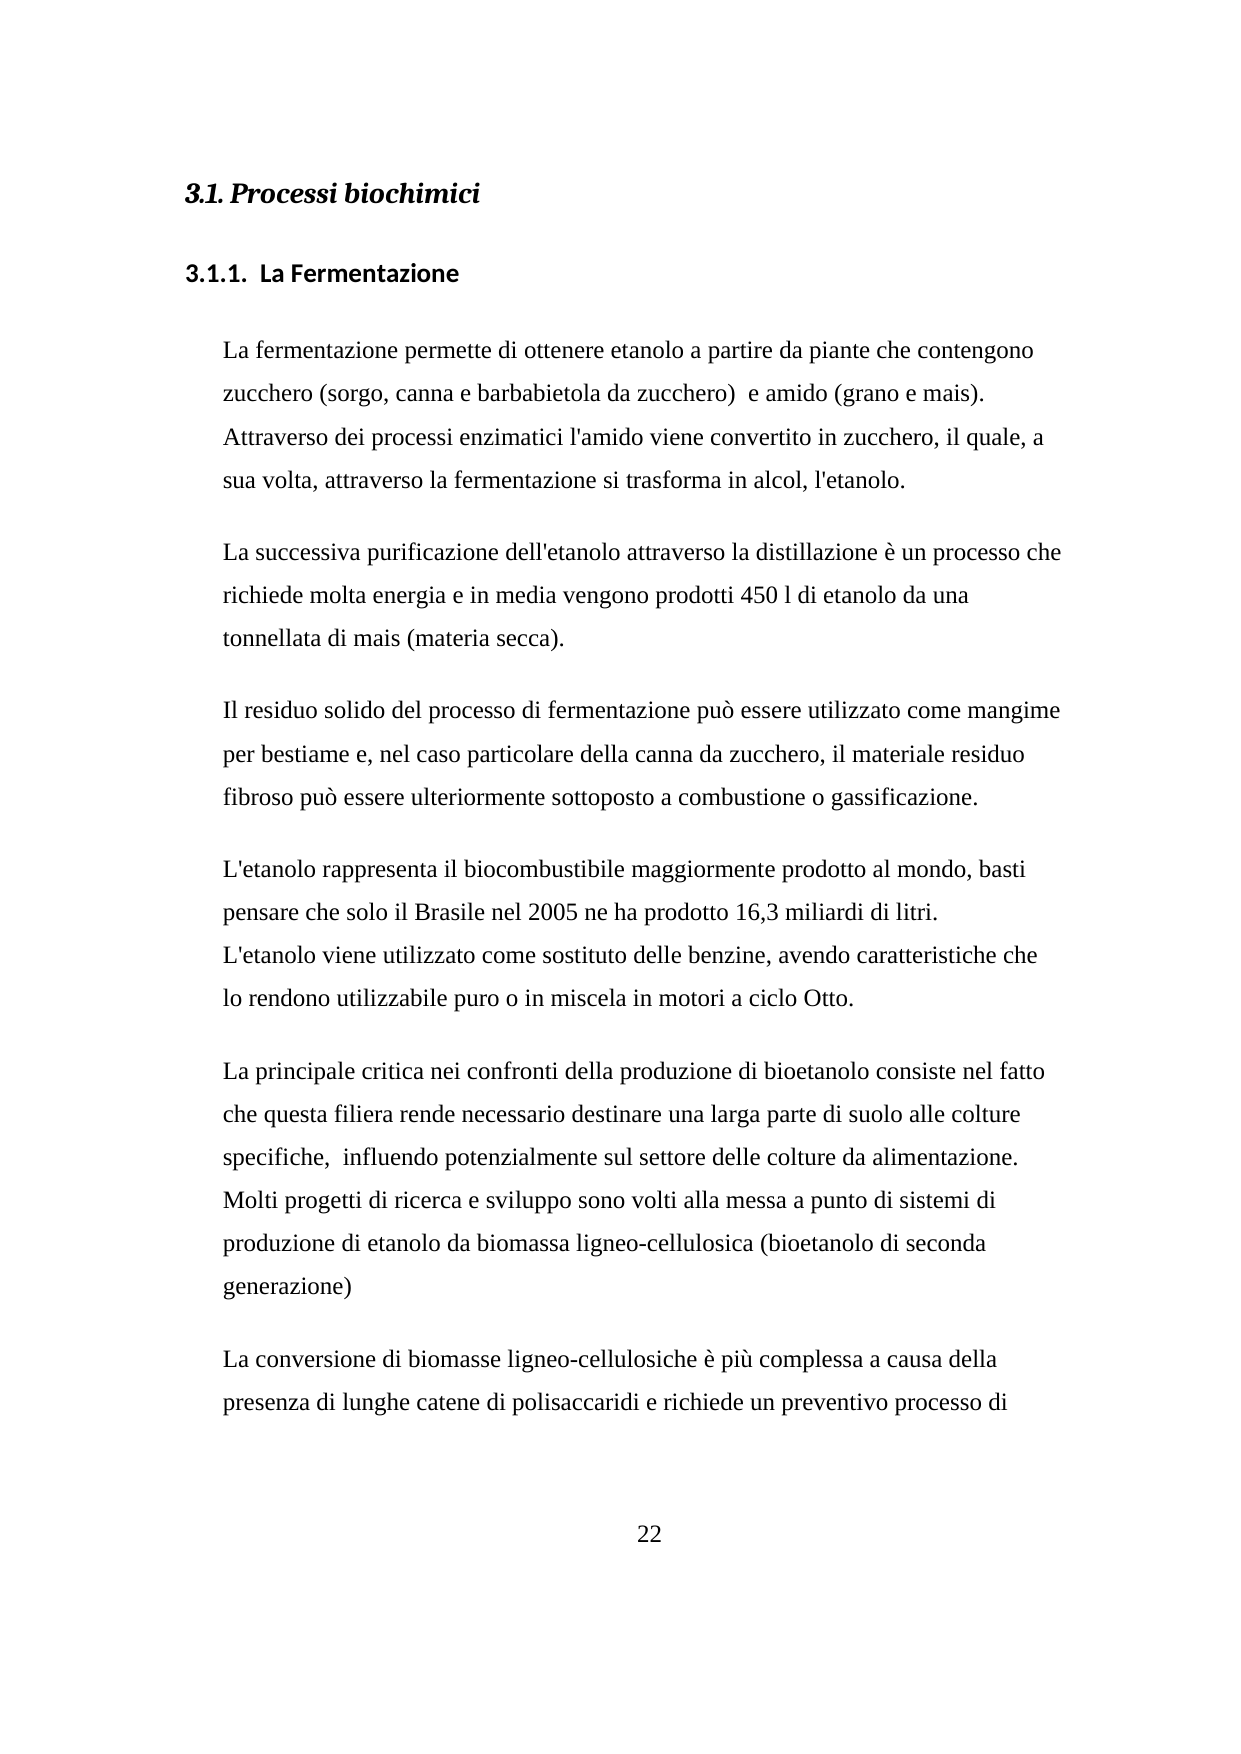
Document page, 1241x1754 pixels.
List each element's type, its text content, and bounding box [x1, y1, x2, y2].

subtitle La Fermentazione [185, 257, 1063, 290]
list Molti progetti di ricerca e sviluppo sono volti alla messa a punto di sistemi di produzione di etanolo da biomassa ligneo-cellulosica (bioetanolo di seconda generazione) [185, 1185, 1063, 1300]
list Attraverso dei processi enzimatici l'amido viene convertito in zucchero, il quale, a sua volta, attraverso la fermentazione si trasforma in alcol, l'etanolo. [185, 422, 1063, 493]
list Il residuo solido del processo di fermentazione può essere utilizzato come mangime per bestiame e, nel caso particolare della canna da zucchero, il materiale residuo fibroso può essere ulteriormente sottoposto a combustione o gassificazione. [185, 696, 1063, 811]
list La principale critica nei confronti della produzione di bioetanolo consiste nel fatto che questa filiera rende necessario destinare una larga parte di suolo alle colture specifiche, influendo potenzialmente sul settore delle colture da alimentazione. [185, 1056, 1063, 1171]
subtitle Processi biochimici [185, 177, 1063, 211]
list La conversione di biomasse ligneo-cellulosiche è più complessa a causa della presenza di lunghe catene di polisaccaridi e richiede un preventivo processo di [185, 1344, 1063, 1416]
list L'etanolo rappresenta il biocombustibile maggiormente prodotto al mondo, basti pensare che solo il Brasile nel 2005 ne ha prodotto 16,3 miliardi di litri. [185, 854, 1063, 926]
list L'etanolo viene utilizzato come sostituto delle benzine, avendo caratteristiche che lo rendono utilizzabile puro o in miscela in motori a ciclo Otto. [185, 940, 1063, 1012]
list La successiva purificazione dell'etanolo attraverso la distillazione è un processo che richiede molta energia e in media vengono prodotti 450 l di etanolo da una tonnellata di mais (materia secca). [185, 537, 1063, 652]
list La fermentazione permette di ottenere etanolo a partire da piante che contengono zucchero (sorgo, canna e barbabietola da zucchero) e amido (grano e mais). [185, 335, 1063, 407]
